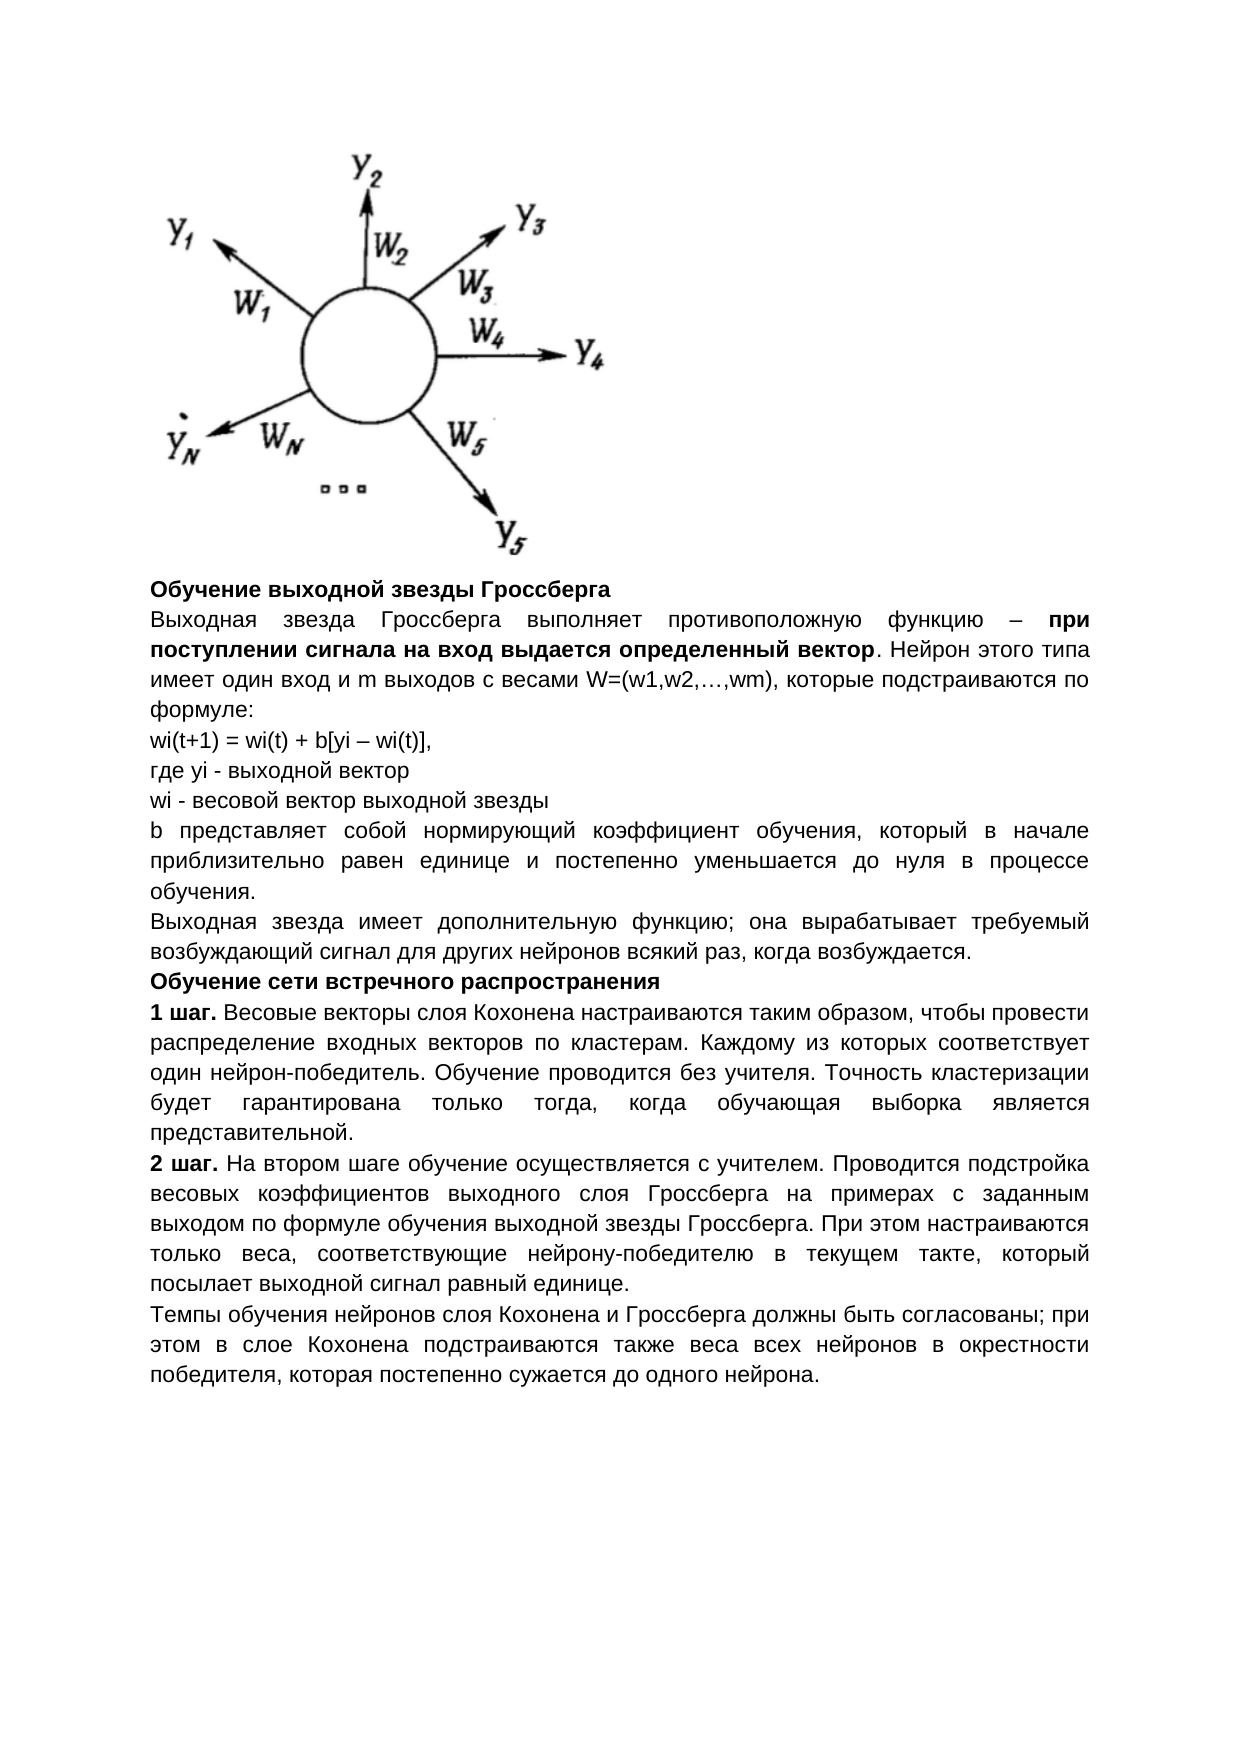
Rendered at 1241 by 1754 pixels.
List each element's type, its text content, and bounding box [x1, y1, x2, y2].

text 1 шаг. Весовые векторы слоя Кохонена настраиваются таким образом, чтобы провести распределение входных векторов по кластерам. Каждому из которых соответствует один нейрон-победитель. Обучение проводится без учителя. Точность кластеризации будет гарантирована только тогда, когда обучающая выборка является представительной. [150, 998, 1090, 1146]
text Темпы обучения нейронов слоя Кохонена и Гроссберга должны быть согласованы; при этом в слое Кохонена подстраиваются также веса всех нейронов в окрестности победителя, которая постепенно сужается до одного нейрона. [150, 1301, 1090, 1387]
text где yi - выходной вектор [150, 757, 1090, 783]
picture [150, 150, 614, 572]
text wi(t+1) = wi(t) + b[yi – wi(t)], [150, 727, 1090, 753]
text Обучение выходной звезды Гроссберга [150, 576, 1090, 602]
text Выходная звезда имеет дополнительную функцию; она вырабатывает требуемый возбуждающий сигнал для других нейронов всякий раз, когда возбуждается. [150, 908, 1090, 964]
text Обучение сети встречного распространения [150, 968, 1090, 995]
text b представляет собой нормирующий коэффициент обучения, который в начале приблизительно равен единице и постепенно уменьшается до нуля в процессе обучения. [150, 817, 1090, 904]
text Выходная звезда Гроссберга выполняет противоположную функцию – при поступлении сигнала на вход выдается определенный вектор. Нейрон этого типа имеет один вход и m выходов с весами W=(w1,w2,…,wm), которые подстраиваются по формуле: [150, 606, 1090, 723]
text wi - весовой вектор выходной звезды [150, 787, 1090, 813]
text 2 шаг. На втором шаге обучение осуществляется с учителем. Проводится подстройка весовых коэффициентов выходного слоя Гроссберга на примерах с заданным выходом по формуле обучения выходной звезды Гроссберга. При этом настраиваются только веса, соответствующие нейрону-победителю в текущем такте, который посылает выходной сигнал равный единице. [150, 1149, 1090, 1297]
